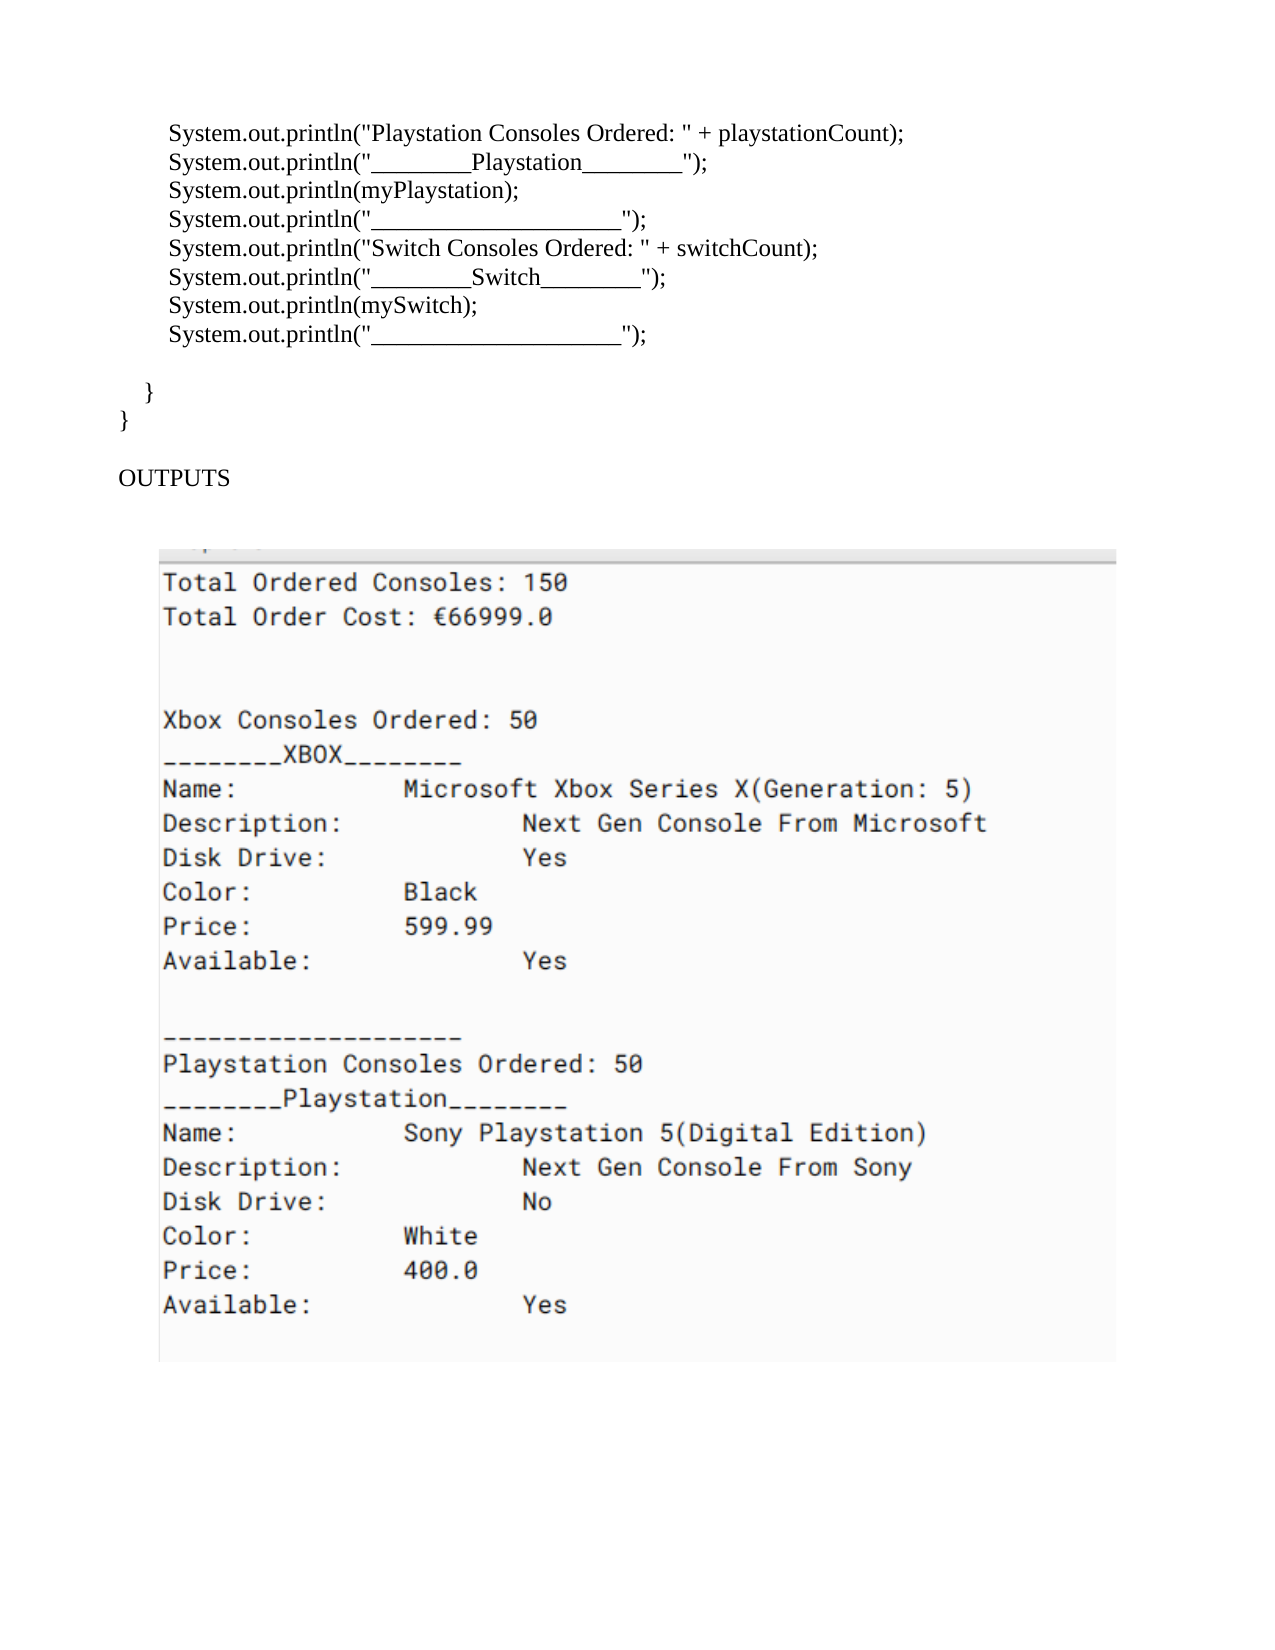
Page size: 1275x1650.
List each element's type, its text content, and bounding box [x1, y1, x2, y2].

picture [158, 549, 1117, 1362]
text System.out.println("________Switch________"); [118, 262, 1157, 291]
text System.out.println("________Playstation________"); [118, 147, 1157, 176]
text System.out.println("Switch Consoles Ordered: " + switchCount); [118, 233, 1157, 262]
text System.out.println("____________________"); [118, 319, 1157, 348]
text } [118, 406, 1157, 434]
text System.out.println(myPlaystation); [118, 176, 1157, 204]
text OUTPUTS [118, 463, 1157, 492]
text System.out.println("____________________"); [118, 204, 1157, 233]
text } [118, 377, 1157, 406]
text System.out.println(mySwitch); [118, 291, 1157, 319]
text System.out.println("Playstation Consoles Ordered: " + playstationCount); [118, 118, 1157, 147]
